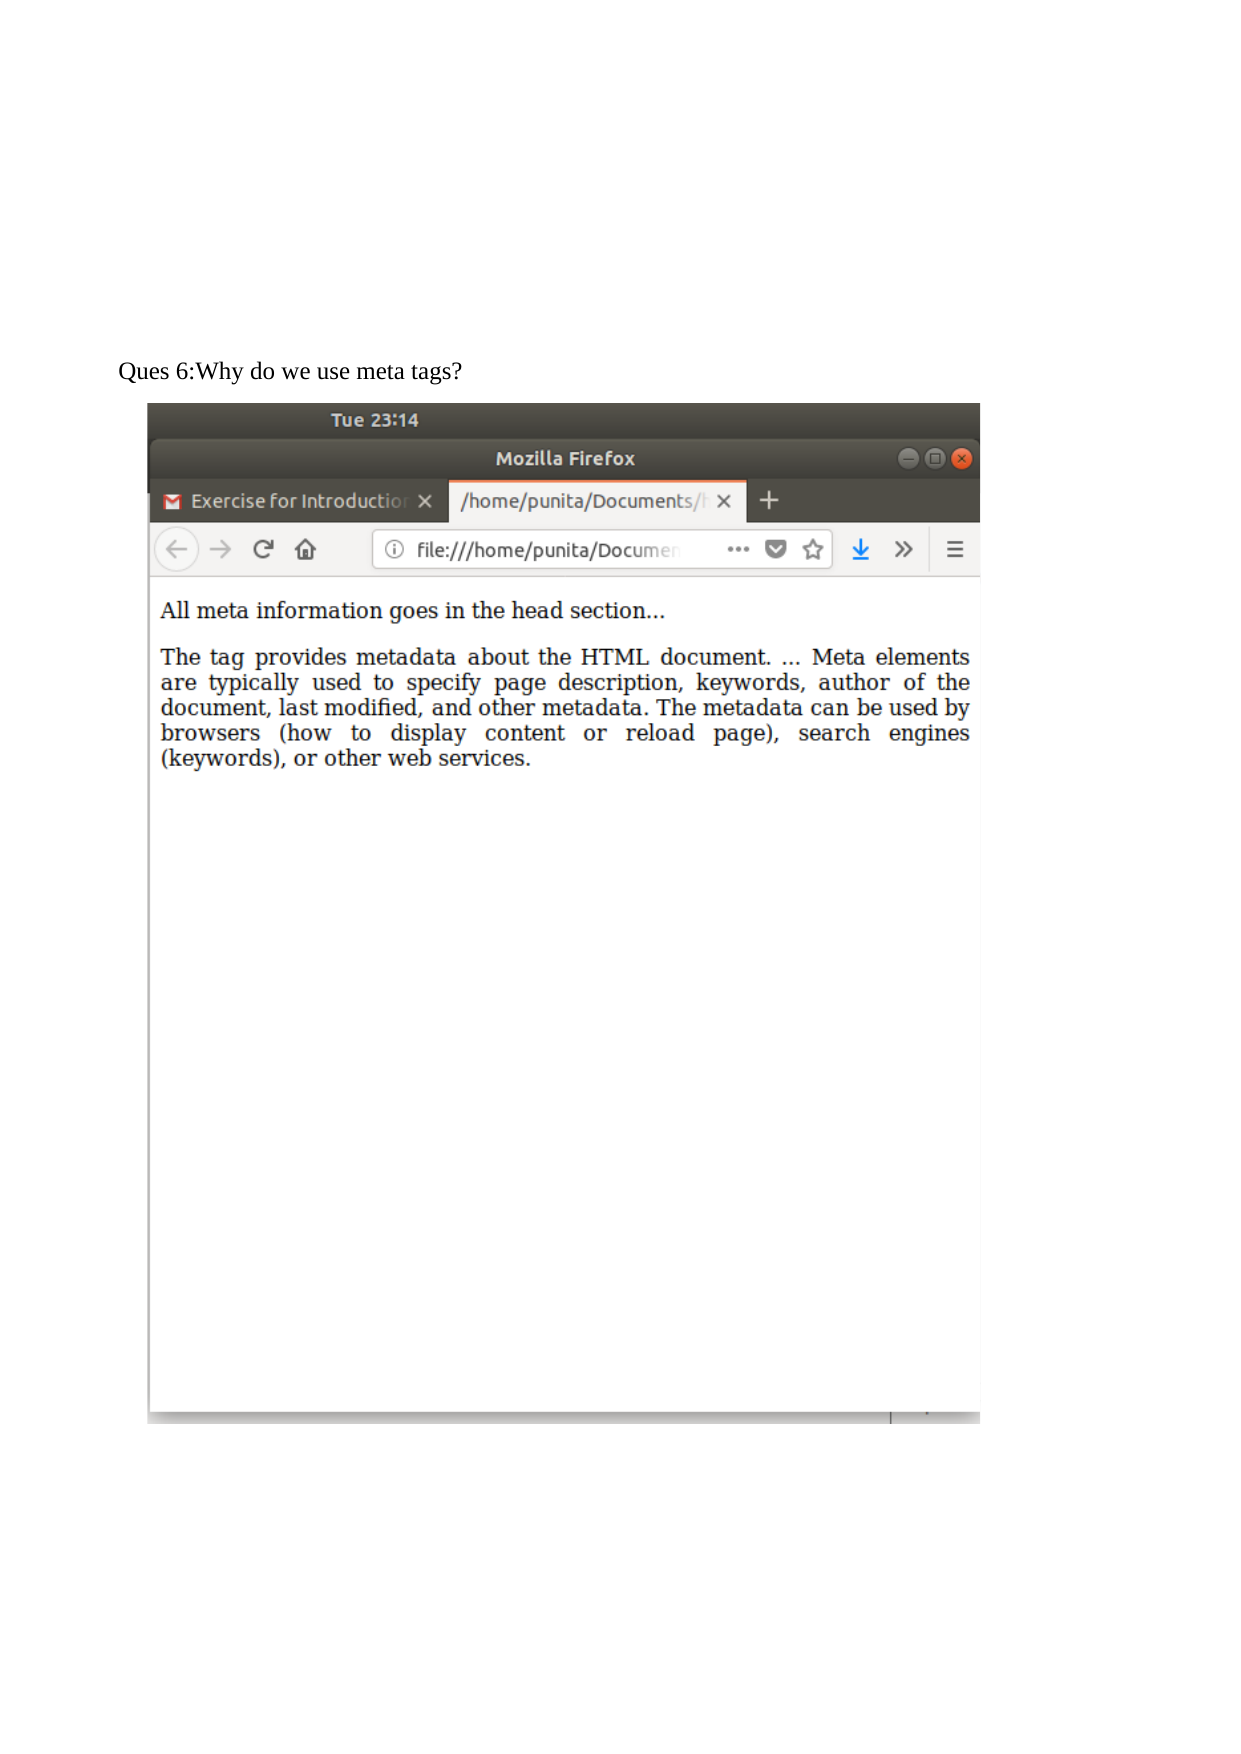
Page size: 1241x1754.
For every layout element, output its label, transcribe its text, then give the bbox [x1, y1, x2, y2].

text Ques 6:Why do we use meta tags? [118, 356, 1122, 385]
picture [271, 403, 981, 1424]
